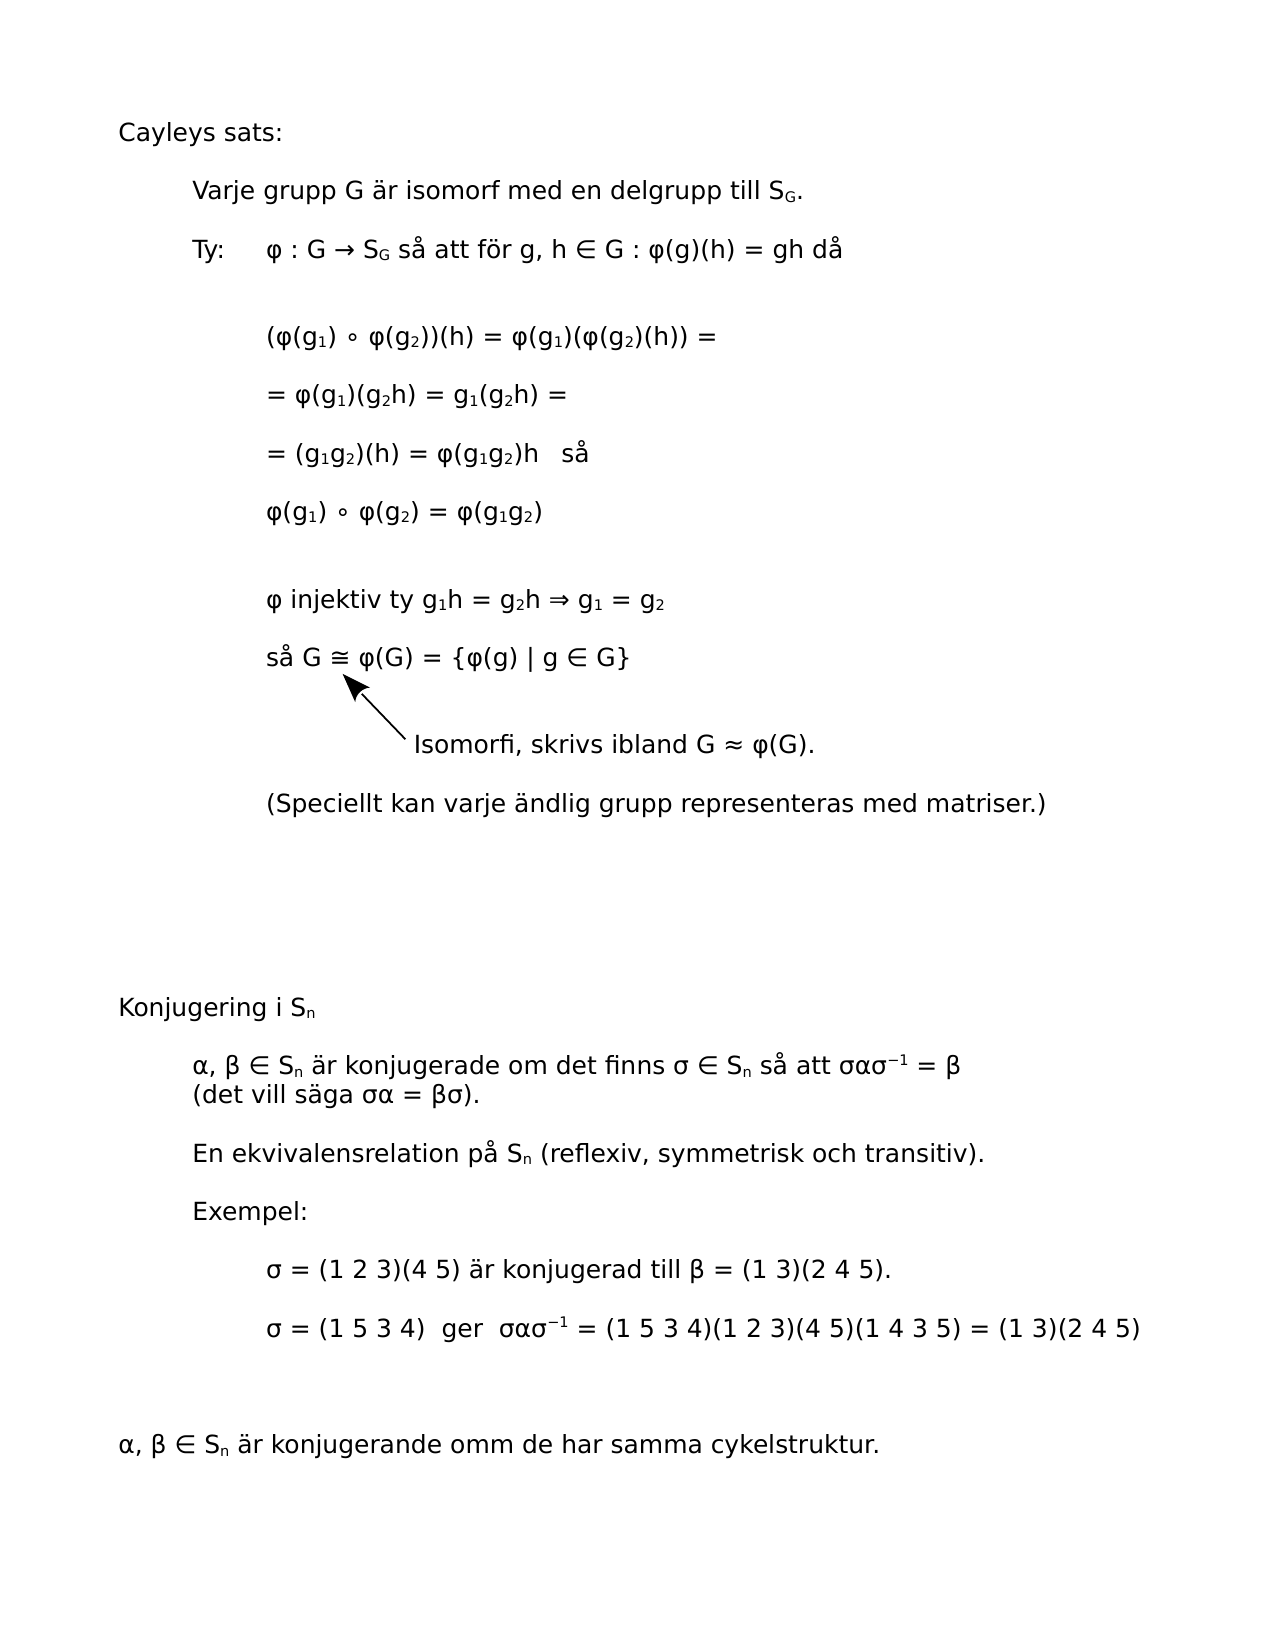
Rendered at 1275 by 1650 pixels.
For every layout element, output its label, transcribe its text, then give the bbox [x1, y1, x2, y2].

text (det vill säga σα = βσ). [118, 1081, 1157, 1110]
text Ty: φ : G → SG så att för g, h ∈ G : φ(g)(h) = gh då [118, 235, 1157, 264]
text α, β ∈ Sn är konjugerande omm de har samma cykelstruktur. [118, 1431, 1157, 1460]
text σ = (1 5 3 4) ger σασ−1 = (1 5 3 4)(1 2 3)(4 5)(1 4 3 5) = (1 3)(2 4 5) [118, 1314, 1157, 1343]
text (Speciellt kan varje ändlig grupp representeras med matriser.) [118, 789, 1157, 818]
text Exempel: [118, 1197, 1157, 1226]
text σ = (1 2 3)(4 5) är konjugerad till β = (1 3)(2 4 5). [118, 1256, 1157, 1285]
text så G ≅ φ(G) = {φ(g) | g ∈ G} [118, 643, 1157, 672]
text Cayleys sats: [118, 118, 1157, 147]
text α, β ∈ Sn är konjugerade om det finns σ ∈ Sn så att σασ−1 = β [118, 1051, 1157, 1081]
text φ(g1) ∘ φ(g2) = φ(g1g2) [118, 497, 1157, 526]
text = (g1g2)(h) = φ(g1g2)h så [118, 439, 1157, 468]
text φ injektiv ty g1h = g2h ⇒ g1 = g2 [118, 585, 1157, 614]
text En ekvivalensrelation på Sn (reflexiv, symmetrisk och transitiv). [118, 1139, 1157, 1168]
text = φ(g1)(g2h) = g1(g2h) = [118, 381, 1157, 410]
text Isomorfi, skrivs ibland G ≈ φ(G). [118, 731, 1157, 760]
text (φ(g1) ∘ φ(g2))(h) = φ(g1)(φ(g2)(h)) = [118, 322, 1157, 351]
text Varje grupp G är isomorf med en delgrupp till SG. [118, 176, 1157, 206]
text Konjugering i Sn [118, 993, 1157, 1022]
